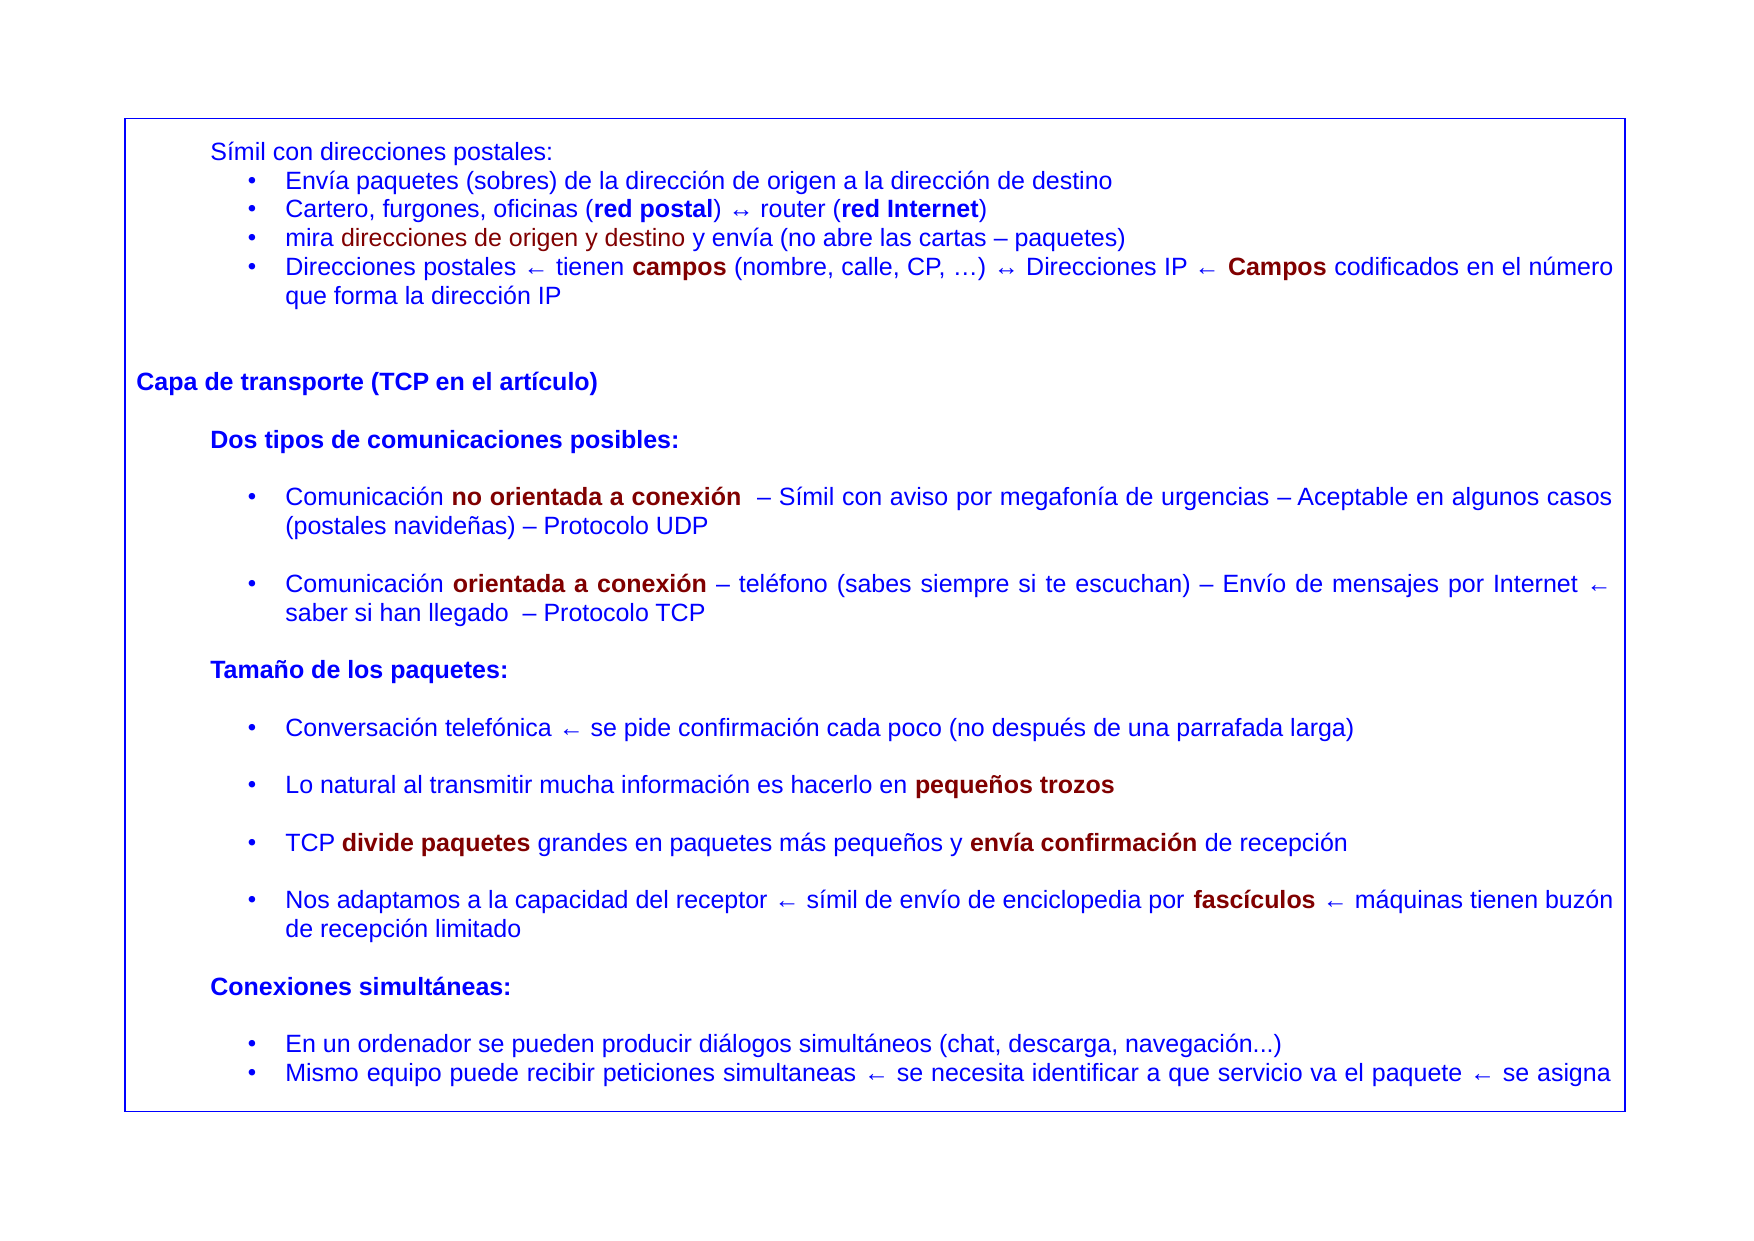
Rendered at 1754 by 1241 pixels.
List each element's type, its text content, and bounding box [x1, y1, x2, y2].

table_header Símil con direcciones postales: Envía paquetes (sobres) de la dirección de origen a la dirección de destino Cartero, furgones, oficinas (red postal) ↔ router (red Internet) mira direcciones de origen y destino y envía (no abre las cartas – paquetes) Direcciones postales ← tienen campos (nombre, calle, CP, …) ↔ Direcciones IP ← Campos codificados en el número que forma la dirección IP Capa de transporte (TCP en el artículo) Dos tipos de comunicaciones posibles: Comunicación no orientada a conexión – Símil con aviso por megafonía de urgencias – Aceptable en algunos casos (postales navideñas) – Protocolo UDP Comunicación orientada a conexión – teléfono (sabes siempre si te escuchan) – Envío de mensajes por Internet ← saber si han llegado – Protocolo TCP Tamaño de los paquetes: Conversación telefónica ← se pide confirmación cada poco (no después de una parrafada larga) Lo natural al transmitir mucha información es hacerlo en pequeños trozos TCP divide paquetes grandes en paquetes más pequeños y envía confirmación de recepción Nos adaptamos a la capacidad del receptor ← símil de envío de enciclopedia por fascículos ← máquinas tienen buzón de recepción limitado Conexiones simultáneas: En un ordenador se pueden producir diálogos simultáneos (chat, descarga, navegación...) Mismo equipo puede recibir peticiones simultaneas ← se necesita identificar a que servicio va el paquete ← se asigna [126, 119, 1624, 1111]
